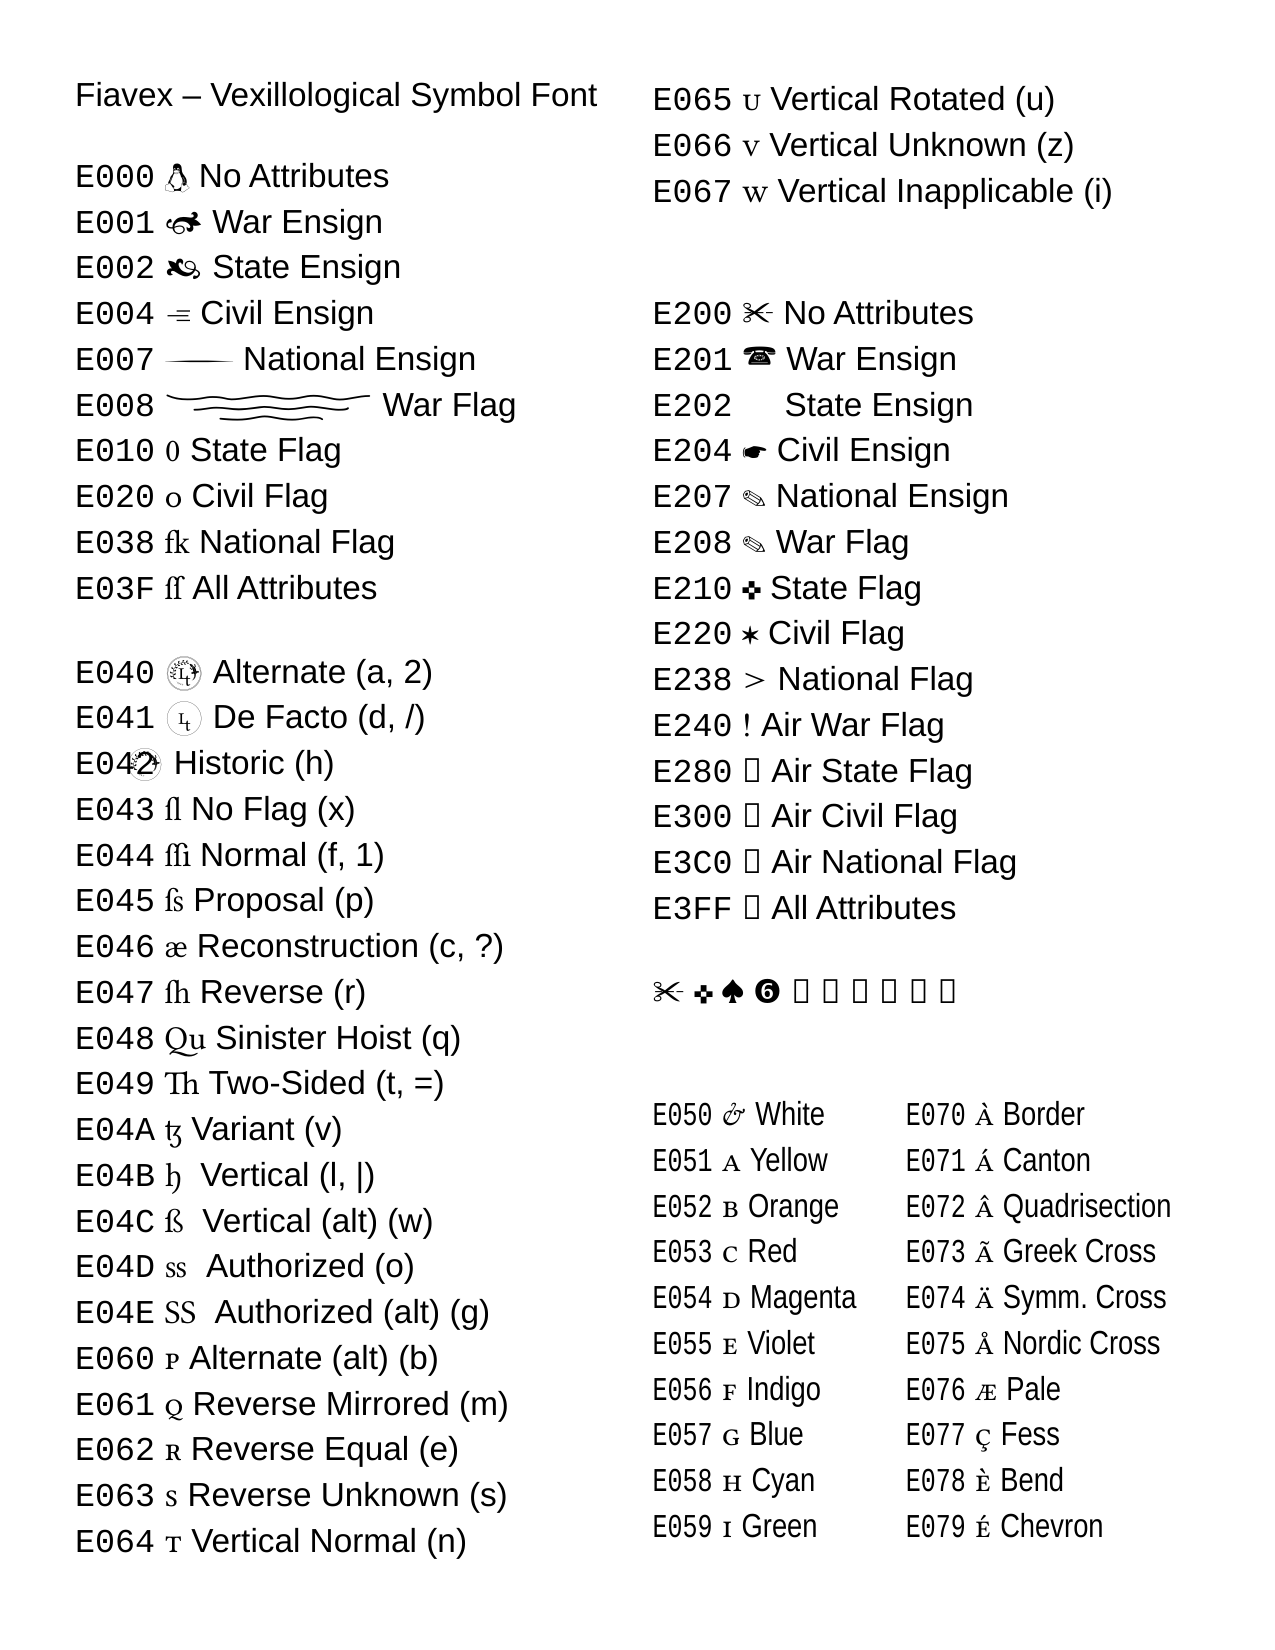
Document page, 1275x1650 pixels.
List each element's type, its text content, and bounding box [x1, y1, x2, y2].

text E204  Civil Ensign [652, 426, 1200, 472]
text E238  National Flag [652, 655, 1200, 701]
text E007  National Ensign [75, 335, 622, 381]
text E202  State Ensign [652, 381, 1200, 426]
text E045  Proposal (p) [75, 876, 622, 922]
text           [652, 968, 1200, 1013]
text E3FF  All Attributes [652, 883, 1200, 929]
text E042  Historic (h) [75, 739, 622, 785]
text E210  State Flag [652, 563, 1200, 609]
text E061  Reverse Mirrored (m) [75, 1379, 622, 1425]
text E046  Reconstruction (c, ?) [75, 922, 622, 968]
text E058  Cyan E078  Bend [652, 1456, 1200, 1502]
text E3C0  Air National Flag [652, 838, 1200, 883]
text E008  War Flag [75, 381, 622, 426]
text E208  War Flag [652, 518, 1200, 563]
text E064  Vertical Normal (n) [75, 1516, 622, 1562]
text E04B  Vertical (l, |) [75, 1151, 622, 1196]
text E04D  Authorized (o) [75, 1242, 622, 1288]
text E240  Air War Flag [652, 701, 1200, 746]
text E055  Violet E075  Nordic Cross [652, 1319, 1200, 1364]
text E056  Indigo E076  Pale [652, 1364, 1200, 1410]
text E280  Air State Flag [652, 746, 1200, 792]
text E062  Reverse Equal (e) [75, 1425, 622, 1471]
text E047  Reverse (r) [75, 968, 622, 1013]
text E201  War Ensign [652, 335, 1200, 381]
text E04A  Variant (v) [75, 1105, 622, 1151]
text E048  Sinister Hoist (q) [75, 1013, 622, 1059]
text E03F  All Attributes [75, 563, 622, 609]
text E038  National Flag [75, 518, 622, 563]
text E04E  Authorized (alt) (g) [75, 1288, 622, 1333]
text E002  State Ensign [75, 243, 622, 289]
text E052  Orange E072  Quadrisection [652, 1181, 1200, 1227]
text E000  No Attributes [75, 152, 622, 198]
text E050  White E070  Border [652, 1090, 1200, 1136]
text E041  De Facto (d, /) [75, 693, 622, 739]
text E049  Two-Sided (t, =) [75, 1059, 622, 1105]
text E044  Normal (f, 1) [75, 831, 622, 876]
text E220  Civil Flag [652, 609, 1200, 655]
text E054  Magenta E074  Symm. Cross [652, 1273, 1200, 1319]
text E300  Air Civil Flag [652, 792, 1200, 838]
text E043  No Flag (x) [75, 785, 622, 831]
text E051  Yellow E071  Canton [652, 1136, 1200, 1181]
text E004  Civil Ensign [75, 289, 622, 335]
text E200  No Attributes [652, 289, 1200, 335]
text E066  Vertical Unknown (z) [652, 121, 1200, 166]
text E010  State Flag [75, 426, 622, 472]
text E057  Blue E077  Fess [652, 1410, 1200, 1456]
text E060  Alternate (alt) (b) [75, 1333, 622, 1379]
text Fiavex – Vexillological Symbol Font [75, 75, 622, 113]
text E020  Civil Flag [75, 472, 622, 518]
text E04C  Vertical (alt) (w) [75, 1196, 622, 1242]
text E207  National Ensign [652, 472, 1200, 518]
text E067  Vertical Inapplicable (i) [652, 166, 1200, 212]
text E065  Vertical Rotated (u) [652, 75, 1200, 121]
text E053  Red E073  Greek Cross [652, 1227, 1200, 1273]
text E001  War Ensign [75, 198, 622, 243]
text E059  Green E079  Chevron [652, 1502, 1200, 1547]
text E063  Reverse Unknown (s) [75, 1471, 622, 1516]
text E040  Alternate (a, 2) [75, 648, 622, 693]
